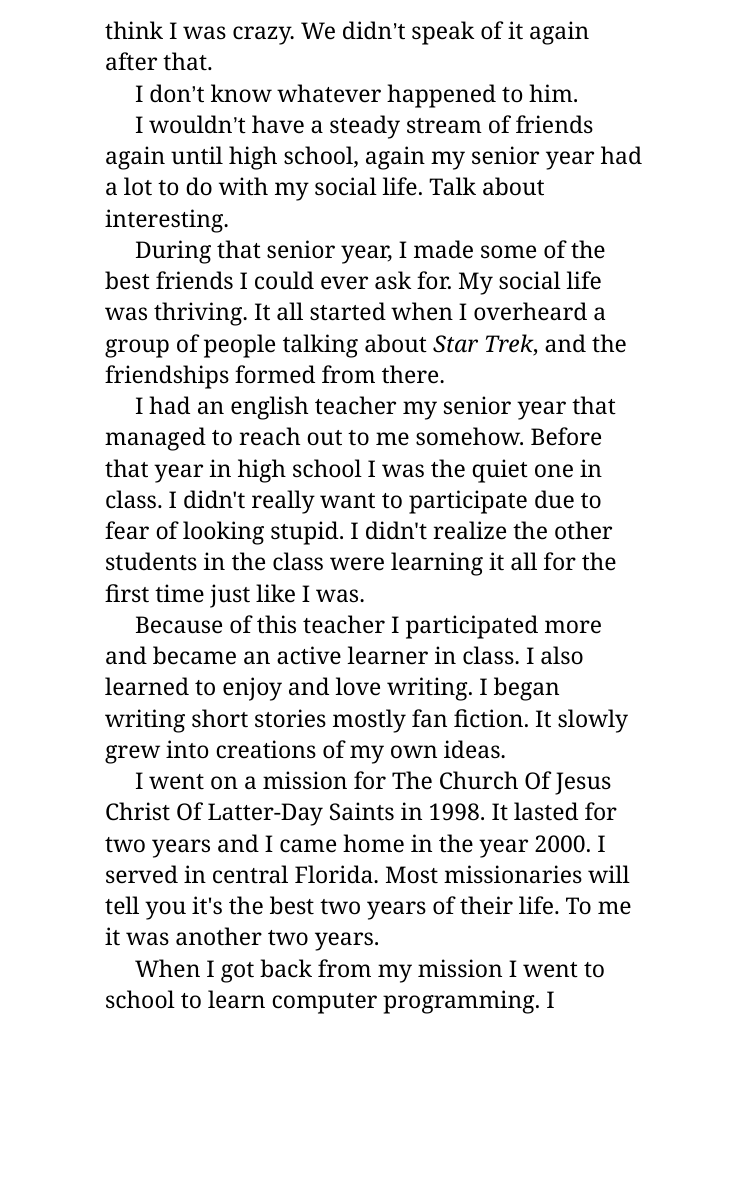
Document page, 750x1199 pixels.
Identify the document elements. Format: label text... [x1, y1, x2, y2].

text I went on a mission for The Church Of Jesus Christ Of Latter-Day Saints in 1998. It lasted for two years and I came home in the year 2000. I served in central Florida. Most missionaries will tell you it's the best two years of their life. To me it was another two years. [105, 765, 645, 952]
text think I was crazy. We didn’t speak of it again after that. [105, 15, 645, 77]
text During that senior year, I made some of the best friends I could ever ask for. My social life was thriving. It all started when I overheard a group of people talking about Star Trek, and the friendships formed from there. [105, 234, 645, 390]
text I had an english teacher my senior year that managed to reach out to me somehow. Before that year in high school I was the quiet one in class. I didn't really want to participate due to fear of looking stupid. I didn't realize the other students in the class were learning it all for the first time just like I was. [105, 390, 645, 609]
text I wouldn’t have a steady stream of friends again until high school, again my senior year had a lot to do with my social life. Talk about interesting. [105, 109, 645, 234]
text I don’t know whatever happened to him. [105, 77, 645, 109]
text Because of this teacher I participated more and became an active learner in class. I also learned to enjoy and love writing. I began writing short stories mostly fan fiction. It slowly grew into creations of my own ideas. [105, 609, 645, 765]
text When I got back from my mission I went to school to learn computer programming. I [105, 952, 645, 1015]
